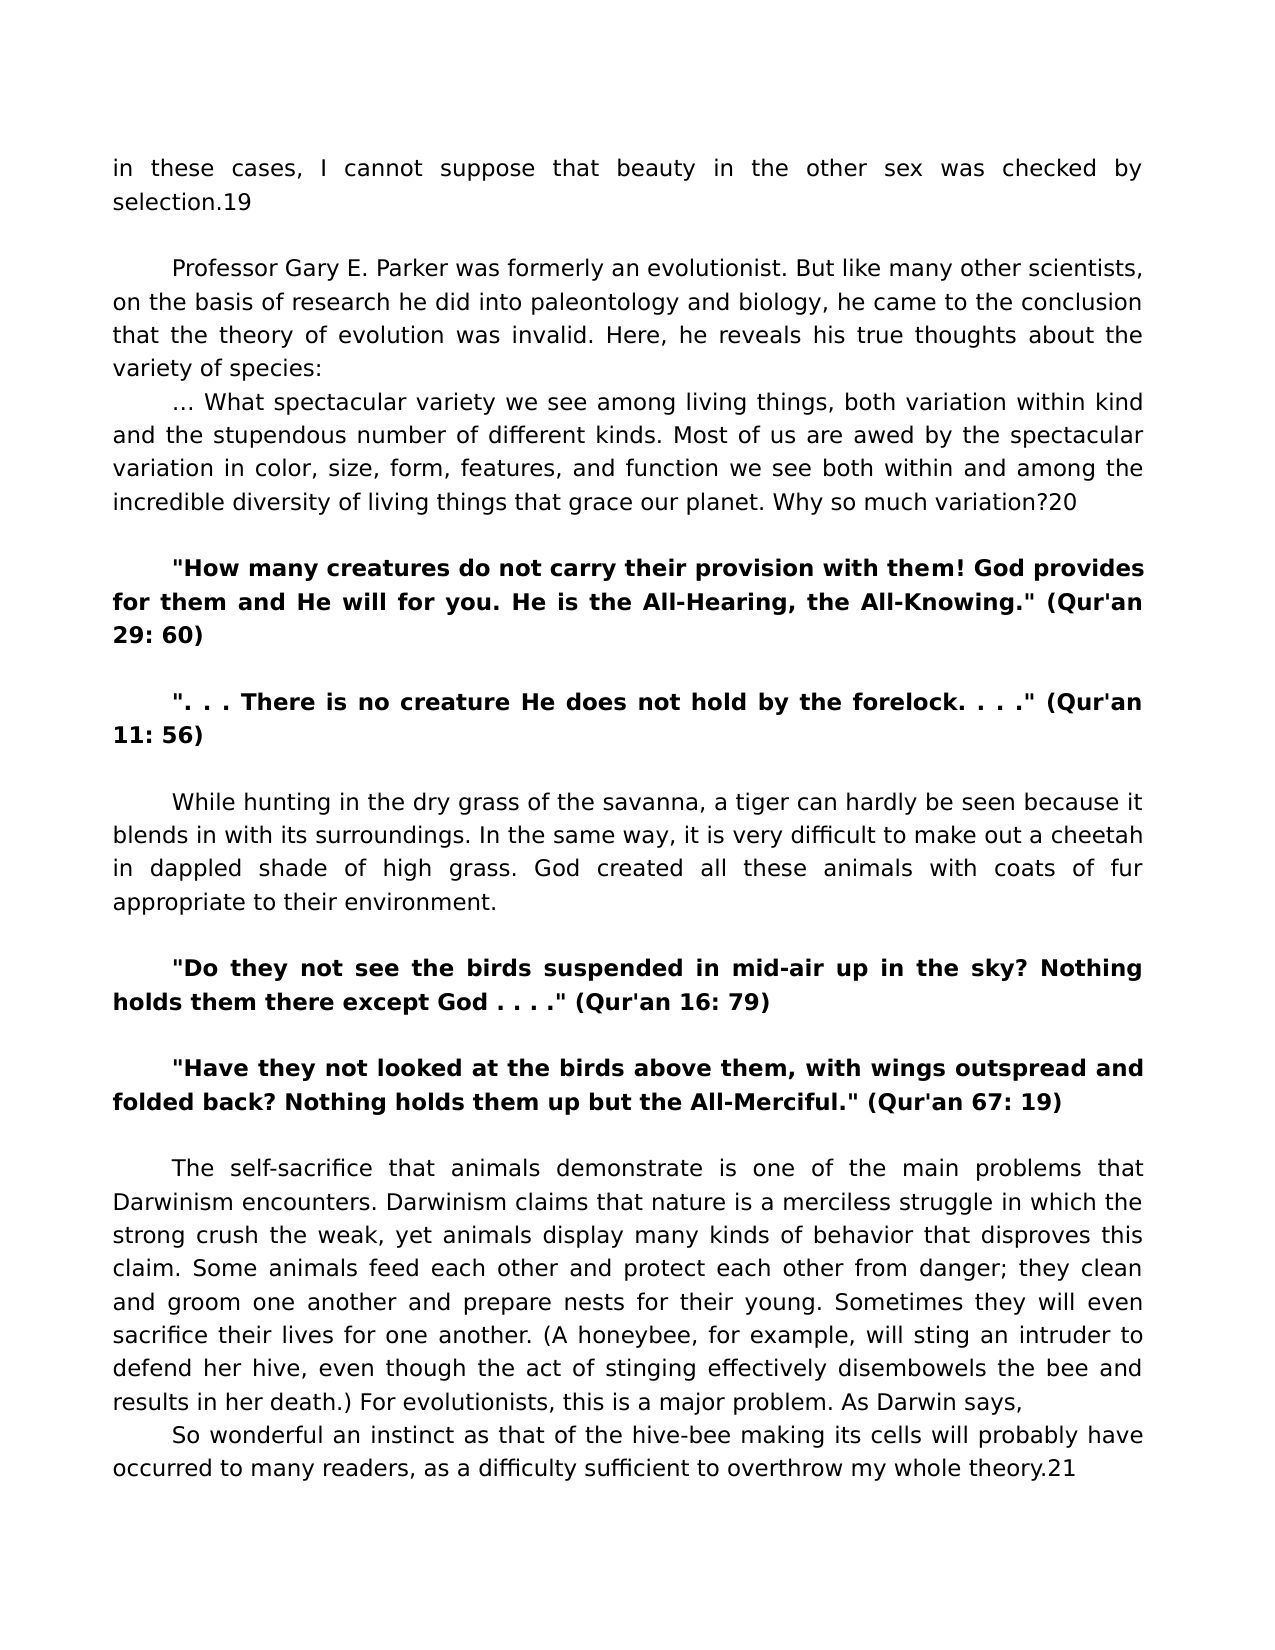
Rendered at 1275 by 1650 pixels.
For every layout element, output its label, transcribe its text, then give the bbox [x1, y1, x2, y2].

text ". . . There is no creature He does not hold by the forelock. . . ." (Qur'an 11: 56) [112, 683, 1145, 750]
text in these cases, I cannot suppose that beauty in the other sex was checked by selection.19 [112, 150, 1145, 217]
text "Have they not looked at the birds above them, with wings outspread and folded back? Nothing holds them up but the All-Merciful." (Qur'an 67: 19) [112, 1050, 1145, 1117]
text While hunting in the dry grass of the savanna, a tiger can hardly be seen because it blends in with its surroundings. In the same way, it is very difficult to make out a cheetah in dappled shade of high grass. God created all these animals with coats of fur appropriate to their environment. [112, 783, 1145, 917]
text Professor Gary E. Parker was formerly an evolutionist. But like many other scientists, on the basis of research he did into paleontology and biology, he came to the conclusion that the theory of evolution was invalid. Here, he reveals his true thoughts about the variety of species: [112, 250, 1145, 383]
text So wonderful an instinct as that of the hive-bee making its cells will probably have occurred to many readers, as a difficulty sufficient to overthrow my whole theory.21 [112, 1417, 1145, 1483]
text … What spectacular variety we see among living things, both variation within kind and the stupendous number of different kinds. Most of us are awed by the spectacular variation in color, size, form, features, and function we see both within and among the incredible diversity of living things that grace our planet. Why so much variation?20 [112, 383, 1145, 517]
text "How many creatures do not carry their provision with them! God provides for them and He will for you. He is the All-Hearing, the All-Knowing." (Qur'an 29: 60) [112, 550, 1145, 650]
text The self-sacrifice that animals demonstrate is one of the main problems that Darwinism encounters. Darwinism claims that nature is a merciless struggle in which the strong crush the weak, yet animals display many kinds of behavior that disproves this claim. Some animals feed each other and protect each other from danger; they clean and groom one another and prepare nests for their young. Sometimes they will even sacrifice their lives for one another. (A honeybee, for example, will sting an intruder to defend her hive, even though the act of stinging effectively disembowels the bee and results in her death.) For evolutionists, this is a major problem. As Darwin says, [112, 1150, 1145, 1417]
text "Do they not see the birds suspended in mid-air up in the sky? Nothing holds them there except God . . . ." (Qur'an 16: 79) [112, 950, 1145, 1017]
